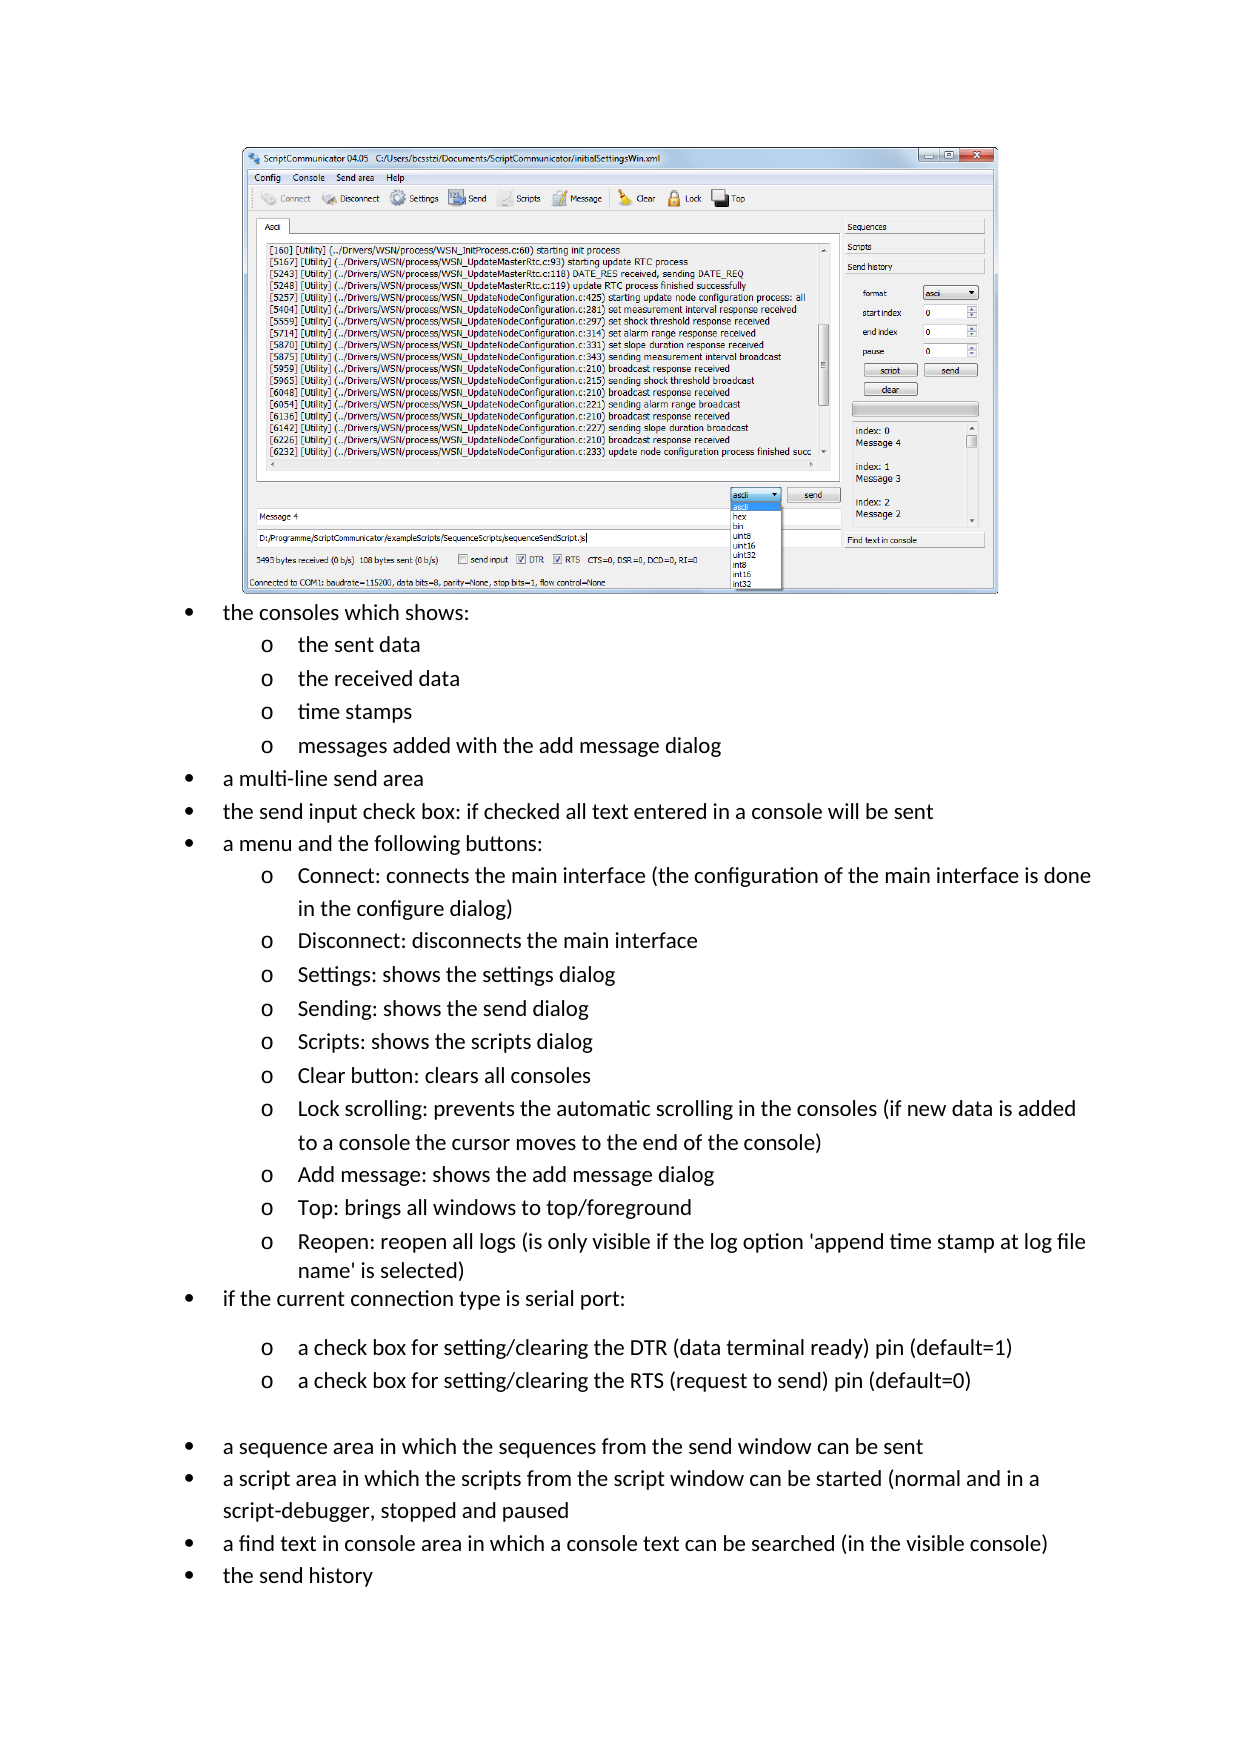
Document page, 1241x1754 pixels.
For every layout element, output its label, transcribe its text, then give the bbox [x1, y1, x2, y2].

list if the current connection type is serial port: [185, 1284, 1093, 1312]
list the send input check box: if checked all text entered in a console will be sent [185, 797, 1093, 825]
list Clear button: clears all consoles [260, 1061, 1093, 1090]
list the received data [260, 664, 1093, 693]
list Scripts: shows the scripts dialog [260, 1027, 1093, 1056]
list the sent data [260, 630, 1093, 659]
list Add message: shows the add message dialog [260, 1160, 1093, 1189]
list messages added with the add message dialog [260, 731, 1093, 760]
list Top: brings all windows to top/foreground [260, 1193, 1093, 1223]
list Settings: shows the settings dialog [260, 960, 1093, 989]
list a find text in console area in which a console text can be searched (in the visible console) [185, 1529, 1093, 1557]
list the consoles which shows: [185, 148, 1093, 626]
list Disconnect: disconnects the main interface [260, 927, 1093, 956]
list a check box for setting/clearing the RTS (request to send) pin (default=0) [260, 1367, 1093, 1396]
list a multi-line send area [185, 764, 1093, 793]
list the send history [185, 1561, 1093, 1589]
list a menu and the following buttons: [185, 829, 1093, 857]
list Sending: shows the send dialog [260, 994, 1093, 1023]
list Reopen: reopen all logs (is only visible if the log option 'append time stamp at log file name' is selected) [260, 1227, 1093, 1284]
list time stamps [260, 697, 1093, 727]
picture [242, 147, 999, 594]
list Connect: connects the main interface (the configuration of the main interface is done in the configure dialog) [260, 861, 1093, 922]
list a check box for setting/clearing the DTR (data terminal ready) pin (default=1) [260, 1333, 1093, 1362]
list a script area in which the scripts from the script window can be started (normal and in a script-debugger, stopped and paused [185, 1464, 1093, 1525]
list Lock scrolling: prevents the automatic scrolling in the consoles (if new data is added to a console the cursor moves to the end of the console) [260, 1094, 1093, 1156]
list a sequence area in which the sequences from the send window can be sent [185, 1432, 1093, 1460]
